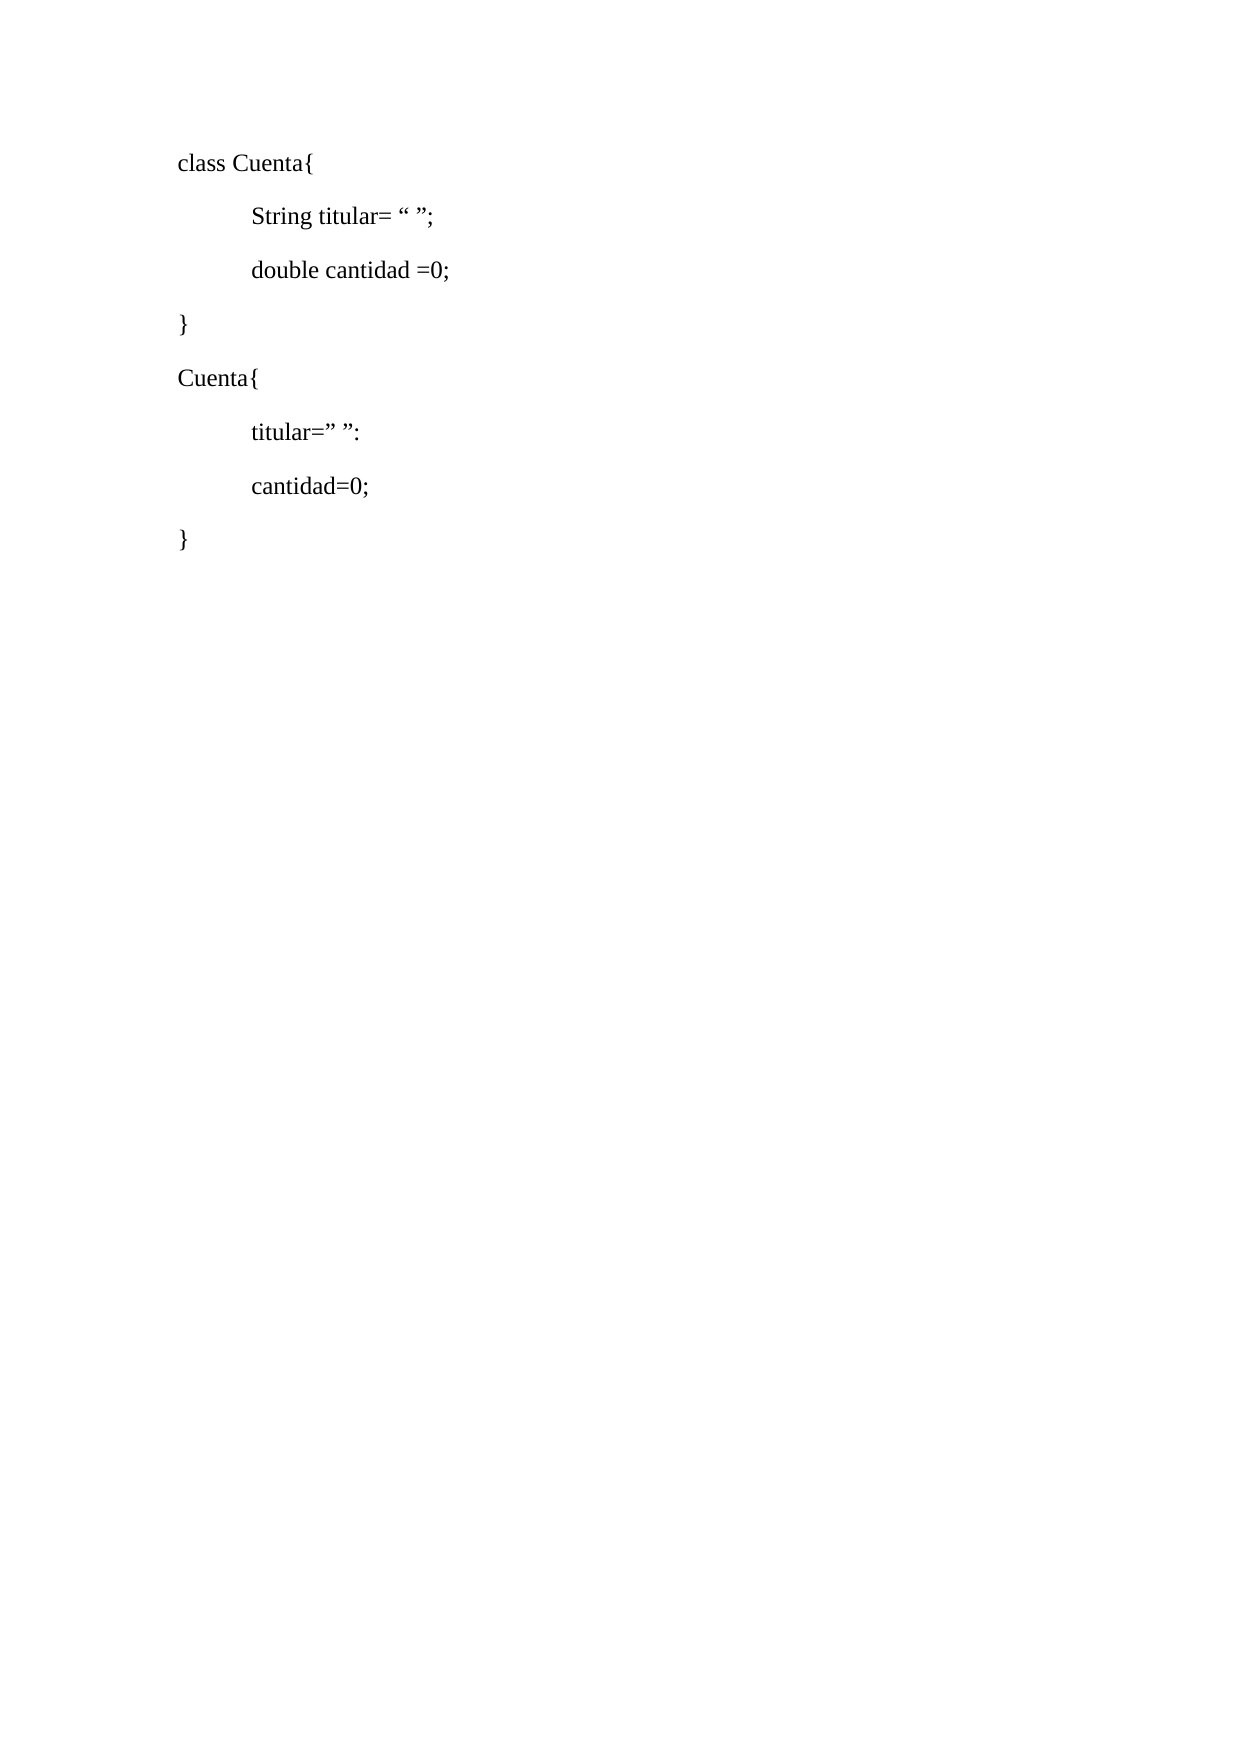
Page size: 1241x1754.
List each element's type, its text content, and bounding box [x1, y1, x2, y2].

text cantidad=0; [177, 471, 1063, 499]
text Cuenta{ [177, 363, 1063, 392]
text titular=” ”: [177, 417, 1063, 446]
text class Cuenta{ [177, 148, 1063, 176]
text } [177, 524, 1063, 553]
text double cantidad =0; [177, 255, 1063, 284]
text } [177, 309, 1063, 338]
text String titular= “ ”; [177, 201, 1063, 230]
